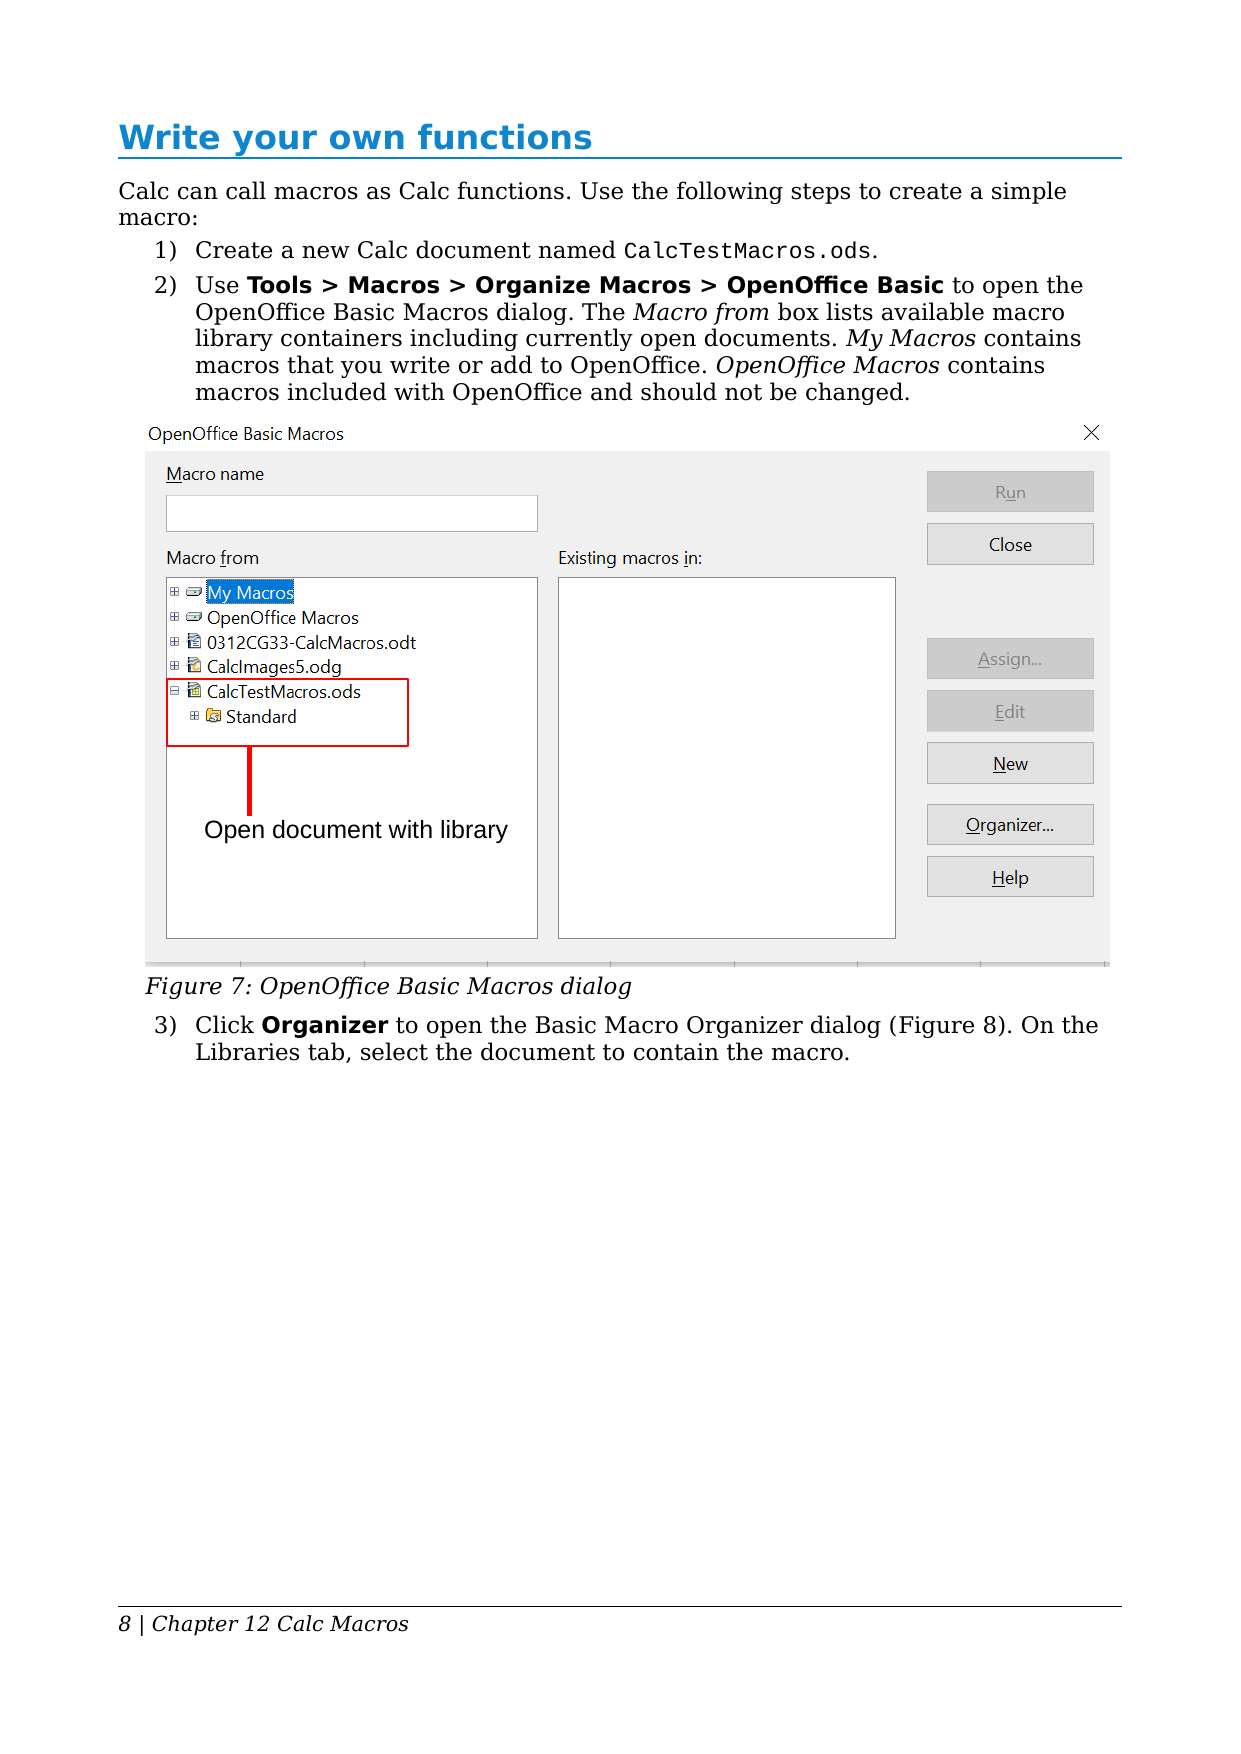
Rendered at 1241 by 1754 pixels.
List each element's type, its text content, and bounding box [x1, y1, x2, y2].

text Figure 7: OpenOffice Basic Macros dialog [145, 973, 1095, 1000]
picture [145, 417, 1110, 967]
list Use Tools > Macros > Organize Macros > OpenOffice Basic to open the OpenOffice Basic Macros dialog. The Macro from box lists available macro library containers including currently open documents. My Macros contains macros that you write or add to OpenOffice. OpenOffice Macros contains macros included with OpenOffice and should not be changed. [177, 272, 1122, 405]
subtitle Write your own functions [118, 118, 1122, 157]
list Create a new Calc document named CalcTestMacros.ods. [177, 238, 1122, 266]
list Click Organizer to open the Basic Macro Organizer dialog (Figure 8). On the Libraries tab, select the document to contain the macro. [177, 1013, 1122, 1066]
list Calc can call macros as Calc functions. Use the following steps to create a simple macro: [118, 178, 1122, 231]
